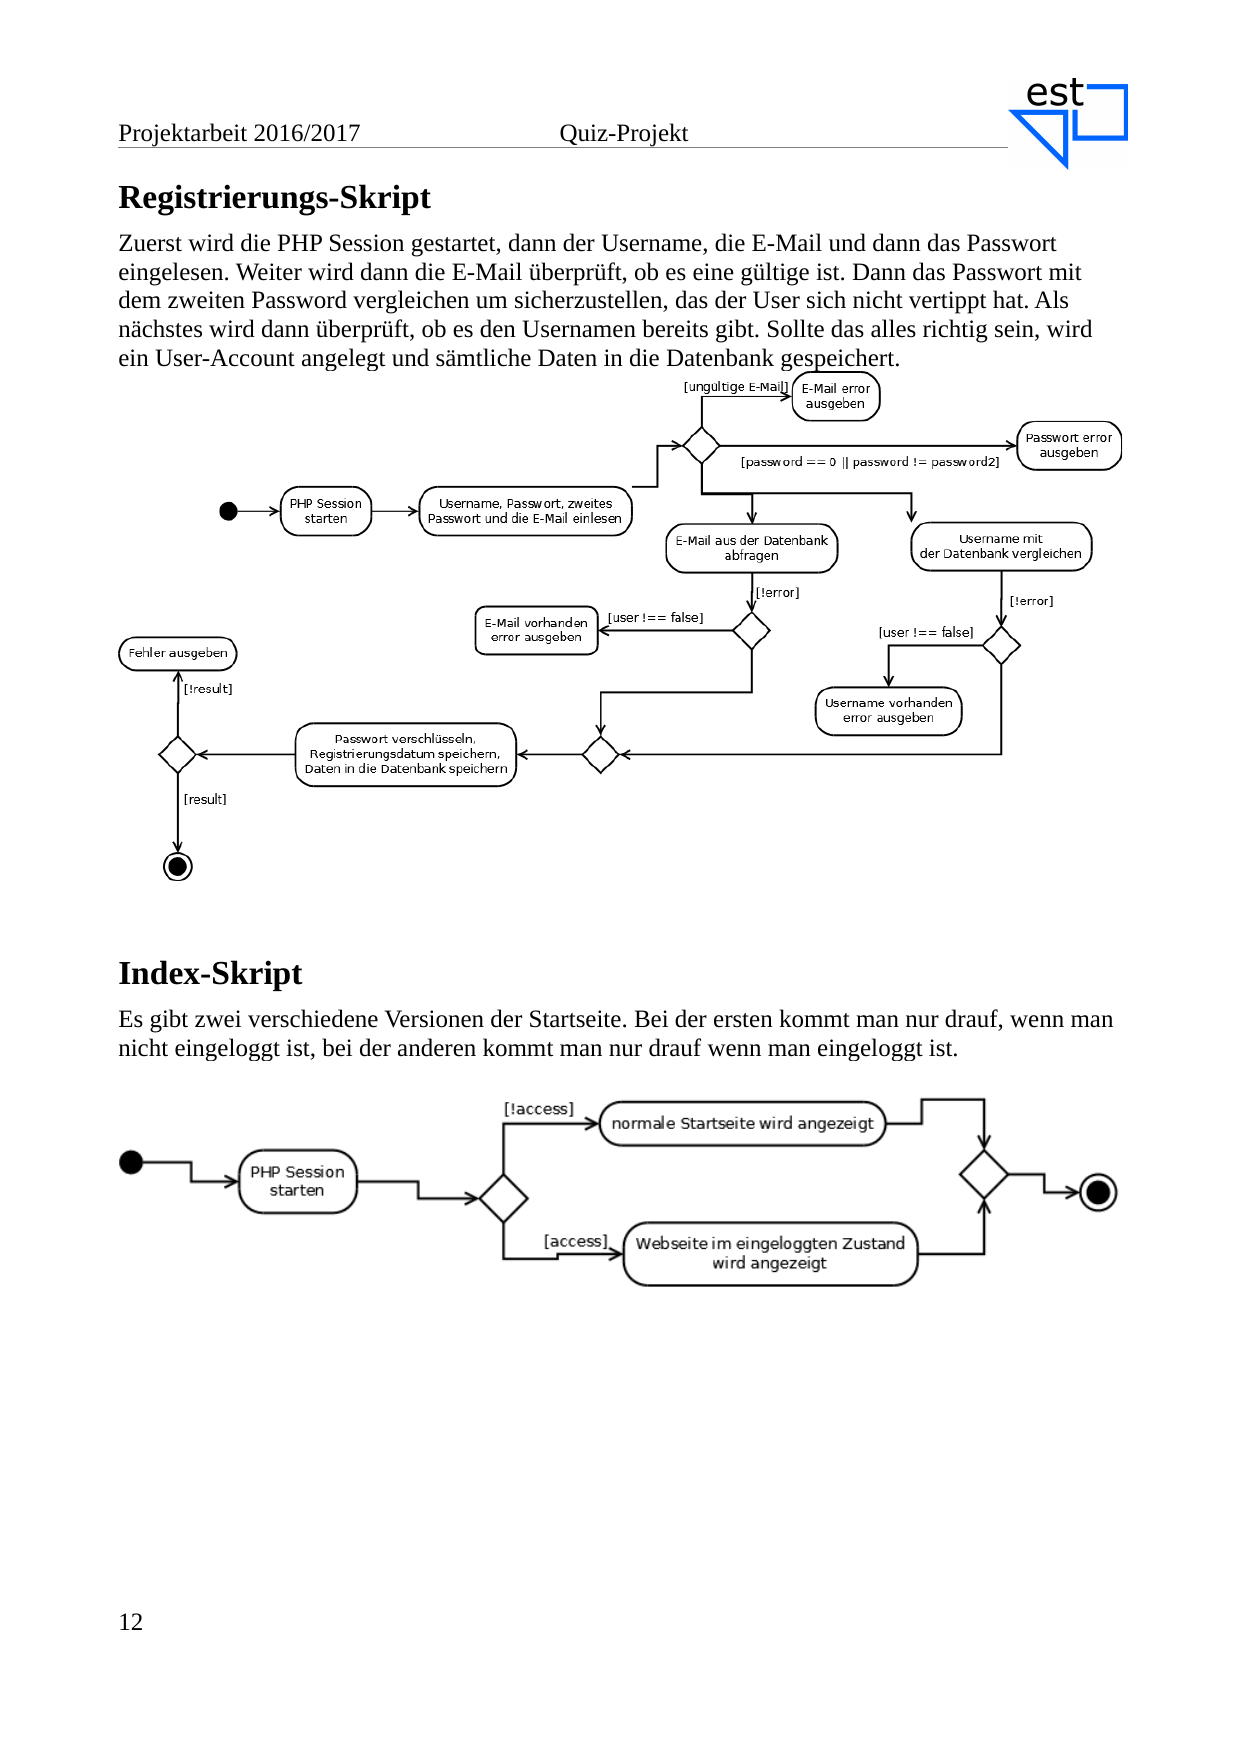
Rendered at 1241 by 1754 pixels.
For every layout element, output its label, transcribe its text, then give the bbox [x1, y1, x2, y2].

picture [118, 1061, 1123, 1288]
picture [1008, 78, 1128, 170]
text Es gibt zwei verschiedene Versionen der Startseite. Bei der ersten kommt man nur drauf, wenn man nicht eingeloggt ist, bei der anderen kommt man nur drauf wenn man eingeloggt ist. [118, 1004, 1122, 1061]
subtitle Index-Skript [118, 953, 1122, 992]
text Zuerst wird die PHP Session gestartet, dann der Username, die E-Mail und dann das Passwort eingelesen. Weiter wird dann die E-Mail überprüft, ob es eine gültige ist. Dann das Passwort mit dem zweiten Password vergleichen um sicherzustellen, das der User sich nicht vertippt hat. Als nächstes wird dann überprüft, ob es den Usernamen bereits gibt. Sollte das alles richtig sein, wird ein User-Account angelegt und sämtliche Daten in die Datenbank gespeichert. [118, 228, 1122, 371]
subtitle Registrierungs-Skript [118, 177, 1122, 215]
picture [118, 371, 1123, 881]
